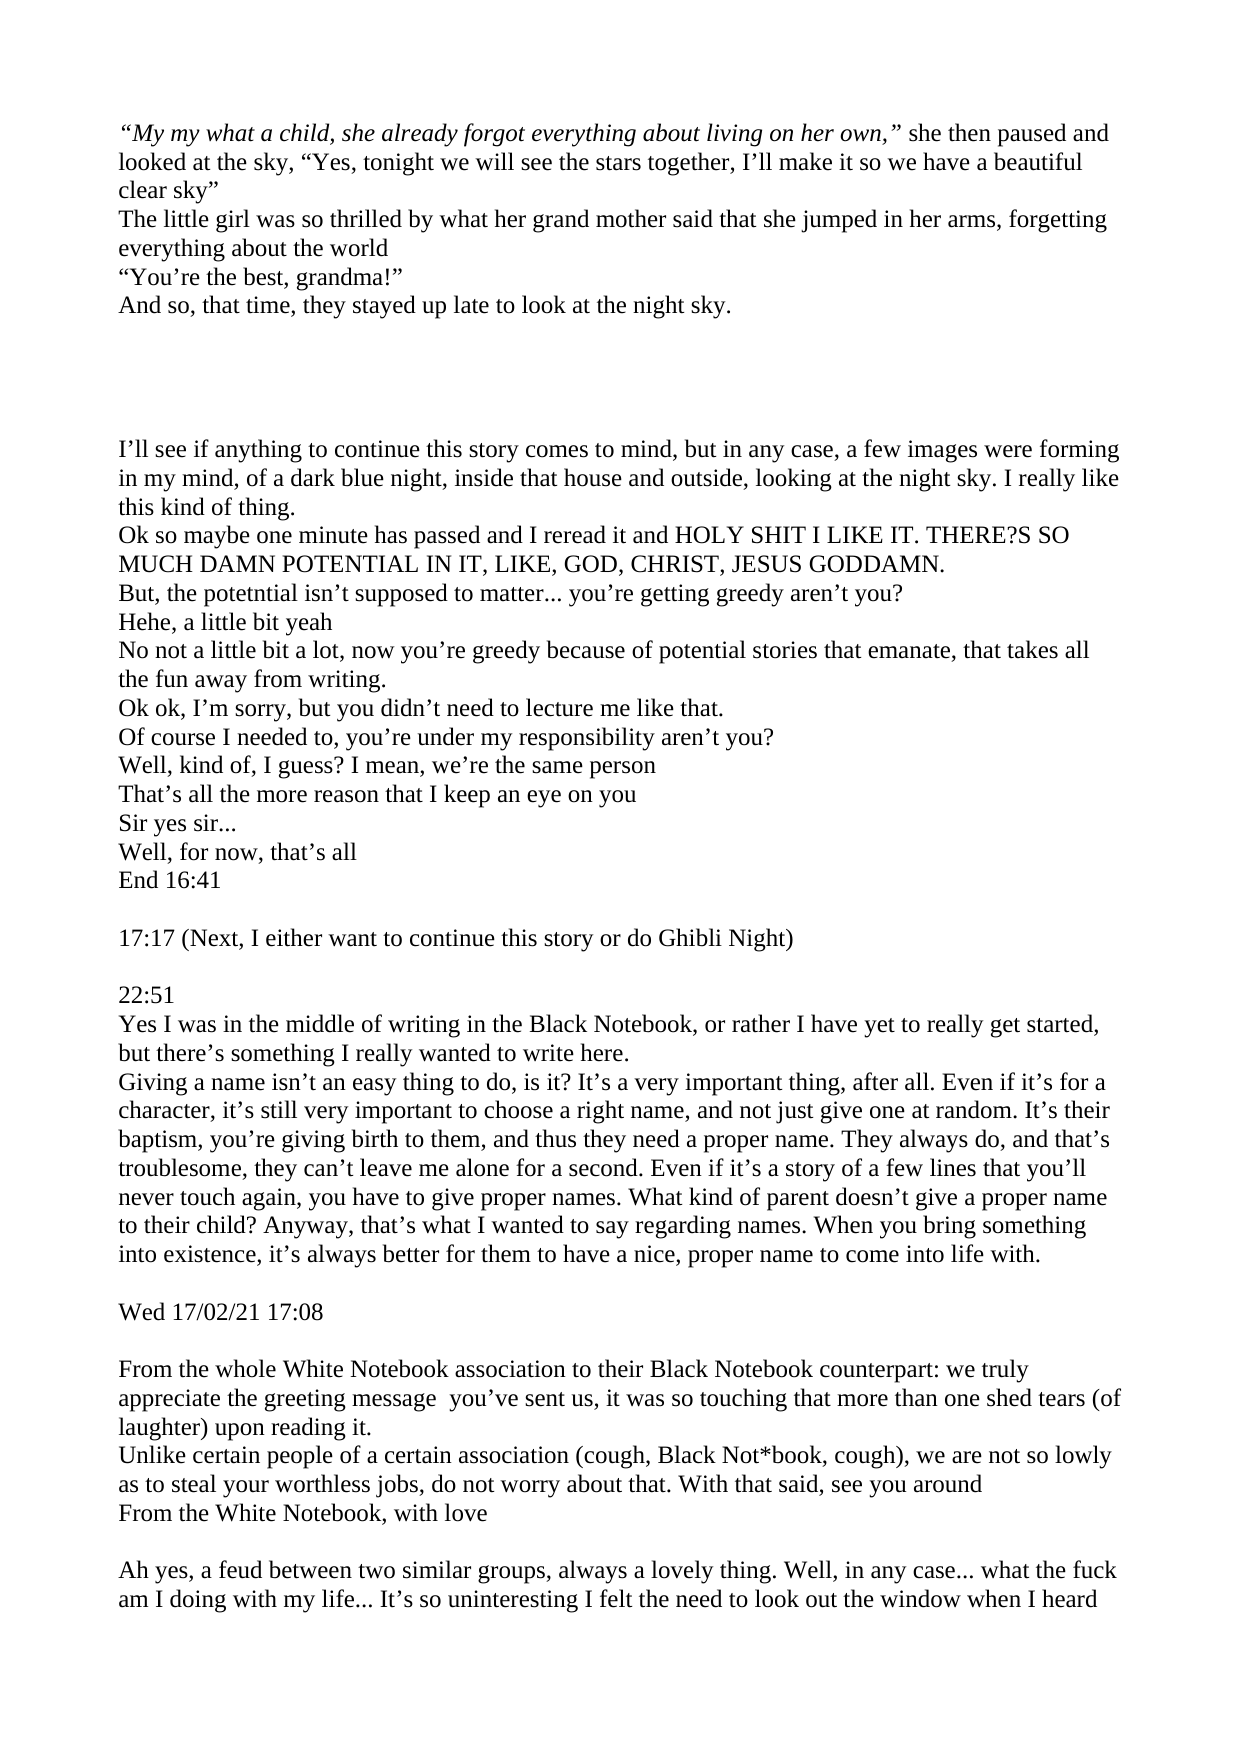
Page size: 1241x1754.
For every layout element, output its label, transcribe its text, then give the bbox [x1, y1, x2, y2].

text Well, for now, that’s all [118, 837, 1122, 866]
text Ok so maybe one minute has passed and I reread it and HOLY SHIT I LIKE IT. THERE?S SO MUCH DAMN POTENTIAL IN IT, LIKE, GOD, CHRIST, JESUS GODDAMN. [118, 521, 1122, 578]
text Hehe, a little bit yeah [118, 607, 1122, 636]
text Of course I needed to, you’re under my responsibility aren’t you? [118, 722, 1122, 751]
text I’ll see if anything to continue this story comes to mind, but in any case, a few images were forming in my mind, of a dark blue night, inside that house and outside, looking at the night sky. I really like this kind of thing. [118, 434, 1122, 521]
text But, the potetntial isn’t supposed to matter... you’re getting greedy aren’t you? [118, 578, 1122, 607]
text From the White Notebook, with love [118, 1498, 1122, 1527]
text That’s all the more reason that I keep an eye on you [118, 779, 1122, 808]
text Wed 17/02/21 17:08 [118, 1297, 1122, 1326]
text No not a little bit a lot, now you’re greedy because of potential stories that emanate, that takes all the fun away from writing. [118, 636, 1122, 693]
text “My my what a child, she already forgot everything about living on her own,” she then paused and looked at the sky, “Yes, tonight we will see the stars together, I’ll make it so we have a beautiful clear sky” [118, 118, 1122, 204]
text Ok ok, I’m sorry, but you didn’t need to lecture me like that. [118, 693, 1122, 722]
text Ah yes, a feud between two similar groups, always a lovely thing. Well, in any case... what the fuck am I doing with my life... It’s so uninteresting I felt the need to look out the window when I heard [118, 1556, 1122, 1613]
text And so, that time, they stayed up late to look at the night sky. [118, 291, 1122, 319]
text End 16:41 [118, 866, 1122, 894]
text 17:17 (Next, I either want to continue this story or do Ghibli Night) [118, 923, 1122, 952]
text Unlike certain people of a certain association (cough, Black Not*book, cough), we are not so lowly as to steal your worthless jobs, do not worry about that. With that said, see you around [118, 1441, 1122, 1498]
text Giving a name isn’t an easy thing to do, is it? It’s a very important thing, after all. Even if it’s for a character, it’s still very important to choose a right name, and not just give one at random. It’s their baptism, you’re giving birth to them, and thus they need a proper name. They always do, and that’s troublesome, they can’t leave me alone for a second. Even if it’s a story of a few lines that you’ll never touch again, you have to give proper names. What kind of parent doesn’t give a proper name to their child? Anyway, that’s what I wanted to say regarding names. When you bring something into existence, it’s always better for them to have a nice, proper name to come into life with. [118, 1067, 1122, 1268]
text From the whole White Notebook association to their Black Notebook counterpart: we truly appreciate the greeting message you’ve sent us, it was so touching that more than one shed tears (of laughter) upon reading it. [118, 1354, 1122, 1441]
text Well, kind of, I guess? I mean, we’re the same person [118, 751, 1122, 779]
text Yes I was in the middle of writing in the Black Notebook, or rather I have yet to really get started, but there’s something I really wanted to write here. [118, 1009, 1122, 1067]
text “You’re the best, grandma!” [118, 262, 1122, 291]
text 22:51 [118, 981, 1122, 1009]
text The little girl was so thrilled by what her grand mother said that she jumped in her arms, forgetting everything about the world [118, 204, 1122, 262]
text Sir yes sir... [118, 808, 1122, 837]
